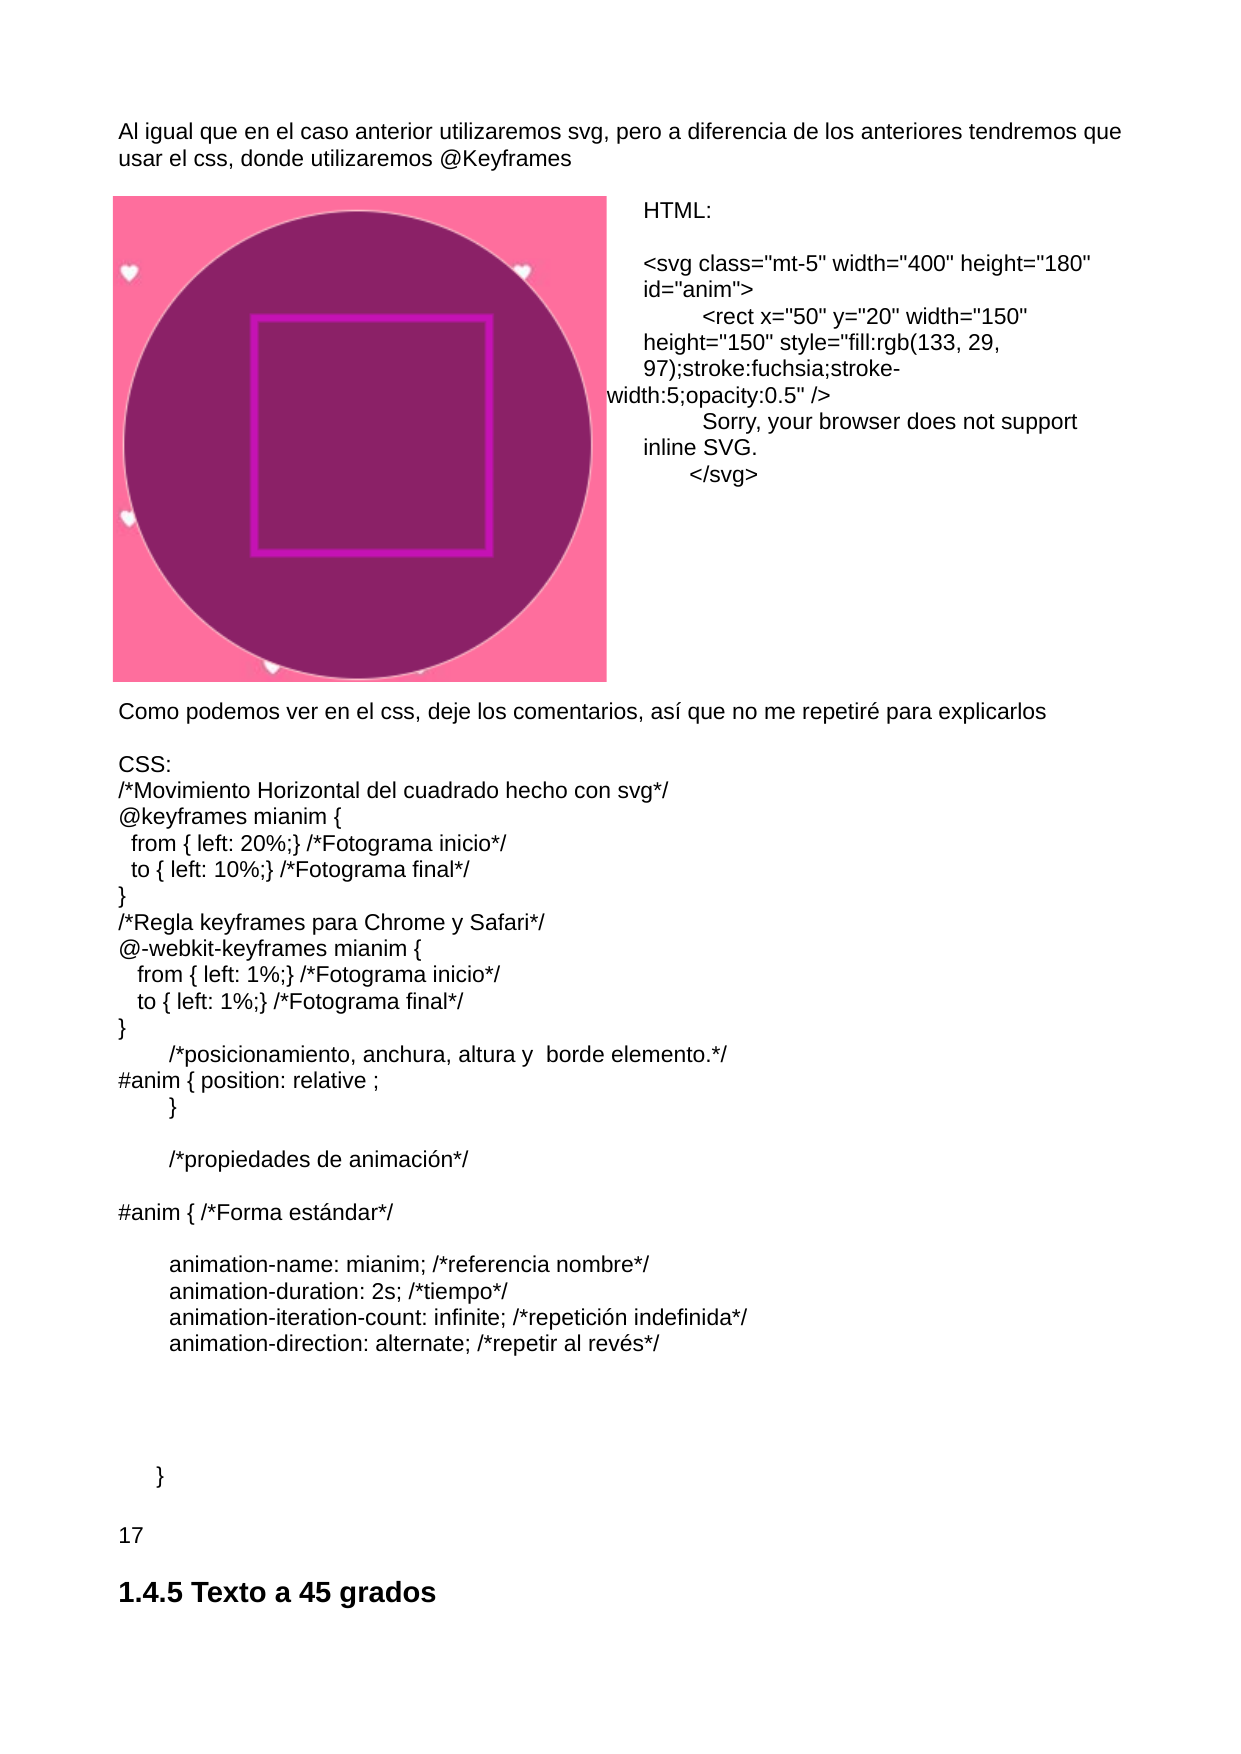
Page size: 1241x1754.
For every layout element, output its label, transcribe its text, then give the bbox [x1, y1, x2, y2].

text <svg class="mt-5" width="400" height="180" id="anim"> [607, 250, 1122, 303]
text /*Movimiento Horizontal del cuadrado hecho con svg*/ [118, 777, 1122, 803]
text #anim { /*Forma estándar*/ [118, 1199, 1122, 1225]
text animation-name: mianim; /*referencia nombre*/ [118, 1251, 1122, 1278]
text <rect x="50" y="20" width="150" height="150" style="fill:rgb(133, 29, 97);stroke:fuchsia;stroke-width:5;opacity:0.5" /> [607, 303, 1122, 408]
text /*posicionamiento, anchura, altura y borde elemento.*/ [118, 1041, 1122, 1067]
text 17 [118, 1522, 1122, 1548]
text 1.4.5 Texto a 45 grados [118, 1575, 1122, 1608]
text animation-direction: alternate; /*repetir al revés*/ [118, 1330, 1122, 1357]
text animation-duration: 2s; /*tiempo*/ [118, 1278, 1122, 1304]
text from { left: 1%;} /*Fotograma inicio*/ [118, 961, 1122, 988]
text @keyframes mianim { [118, 803, 1122, 830]
text CSS: [118, 751, 1122, 777]
text Como podemos ver en el css, deje los comentarios, así que no me repetiré para explicarlos [118, 698, 1122, 724]
text Sorry, your browser does not support inline SVG. [607, 408, 1122, 461]
text Al igual que en el caso anterior utilizaremos svg, pero a diferencia de los anteriores tendremos que usar el css, donde utilizaremos @Keyframes [118, 118, 1122, 171]
text #anim { position: relative ; [118, 1067, 1122, 1093]
text HTML: [607, 197, 1122, 223]
text } [118, 882, 1122, 909]
text to { left: 1%;} /*Fotograma final*/ [118, 988, 1122, 1014]
picture [112, 196, 607, 682]
text } [118, 1014, 1122, 1041]
text /*propiedades de animación*/ [118, 1146, 1122, 1172]
text } [118, 1462, 1122, 1488]
text @-webkit-keyframes mianim { [118, 935, 1122, 961]
text /*Regla keyframes para Chrome y Safari*/ [118, 909, 1122, 935]
text from { left: 20%;} /*Fotograma inicio*/ [118, 830, 1122, 856]
text animation-iteration-count: infinite; /*repetición indefinida*/ [118, 1304, 1122, 1330]
text to { left: 10%;} /*Fotograma final*/ [118, 856, 1122, 882]
text } [118, 1093, 1122, 1119]
text </svg> [607, 461, 1122, 487]
